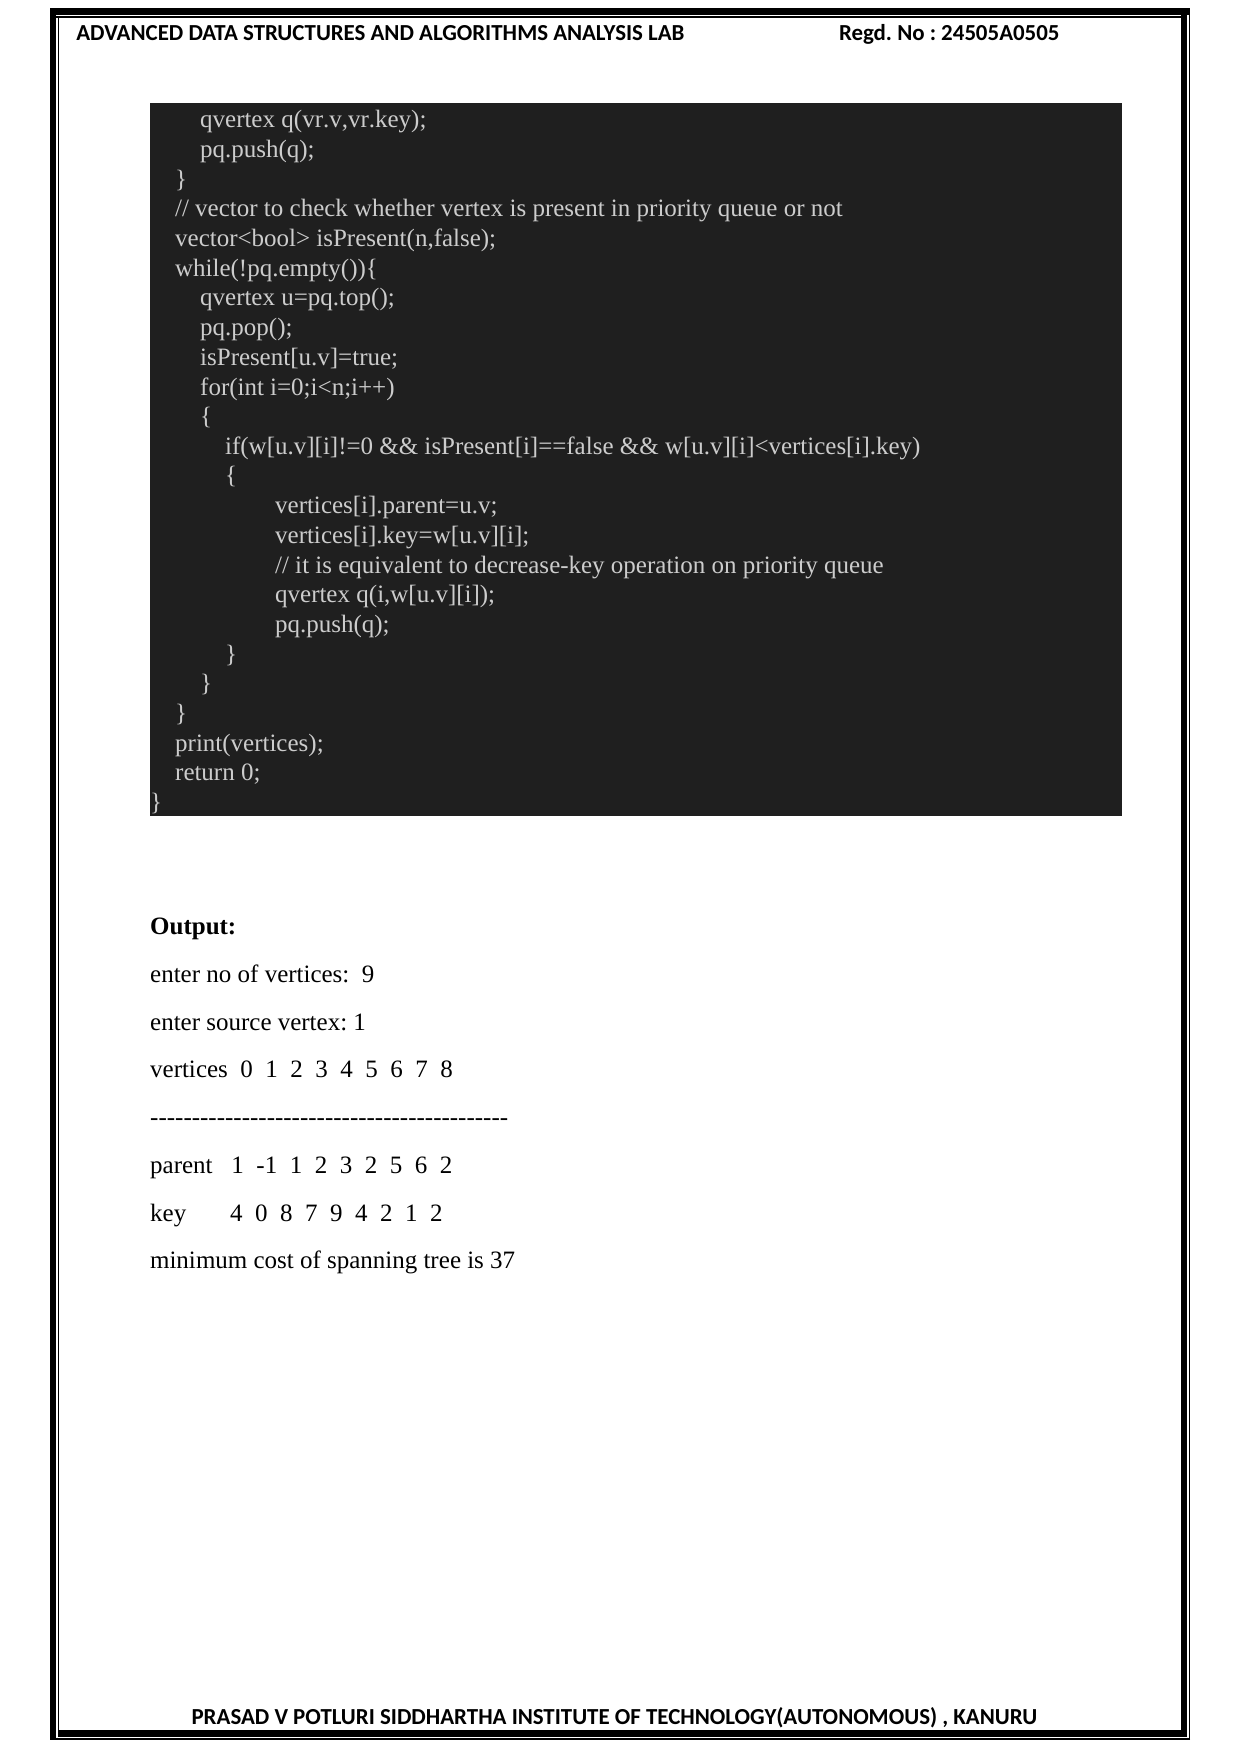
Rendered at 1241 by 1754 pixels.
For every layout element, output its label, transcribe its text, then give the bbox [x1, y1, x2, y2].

text } [150, 667, 1122, 697]
text minimum cost of spanning tree is 37 [150, 1245, 1122, 1274]
text } [150, 786, 1122, 816]
text // it is equivalent to decrease-key operation on priority queue [150, 549, 1122, 578]
text } [150, 163, 1122, 192]
text pq.push(q); [150, 608, 1122, 638]
text parent 1 -1 1 2 3 2 5 6 2 [150, 1150, 1122, 1179]
text vertices[i].key=w[u.v][i]; [150, 519, 1122, 549]
text // vector to check whether vertex is present in priority queue or not [150, 192, 1122, 222]
text qvertex u=pq.top(); [150, 282, 1122, 311]
text isPresent[u.v]=true; [150, 341, 1122, 371]
text } [150, 697, 1122, 727]
text pq.push(q); [150, 133, 1122, 163]
text Output: [150, 911, 1122, 940]
text { [150, 460, 1122, 489]
text vector<bool> isPresent(n,false); [150, 222, 1122, 252]
text qvertex q(i,w[u.v][i]); [150, 578, 1122, 608]
text enter source vertex: 1 [150, 1007, 1122, 1036]
text for(int i=0;i<n;i++) [150, 371, 1122, 400]
text if(w[u.v][i]!=0 && isPresent[i]==false && w[u.v][i]<vertices[i].key) [150, 430, 1122, 460]
text enter no of vertices: 9 [150, 959, 1122, 988]
text qvertex q(vr.v,vr.key); [150, 103, 1122, 133]
text while(!pq.empty()){ [150, 252, 1122, 282]
text key 4 0 8 7 9 4 2 1 2 [150, 1198, 1122, 1226]
text print(vertices); [150, 727, 1122, 757]
text return 0; [150, 757, 1122, 786]
text pq.pop(); [150, 311, 1122, 341]
text } [150, 638, 1122, 667]
text vertices[i].parent=u.v; [150, 489, 1122, 519]
text ------------------------------------------- [150, 1102, 1122, 1131]
text { [150, 400, 1122, 430]
text vertices 0 1 2 3 4 5 6 7 8 [150, 1054, 1122, 1083]
